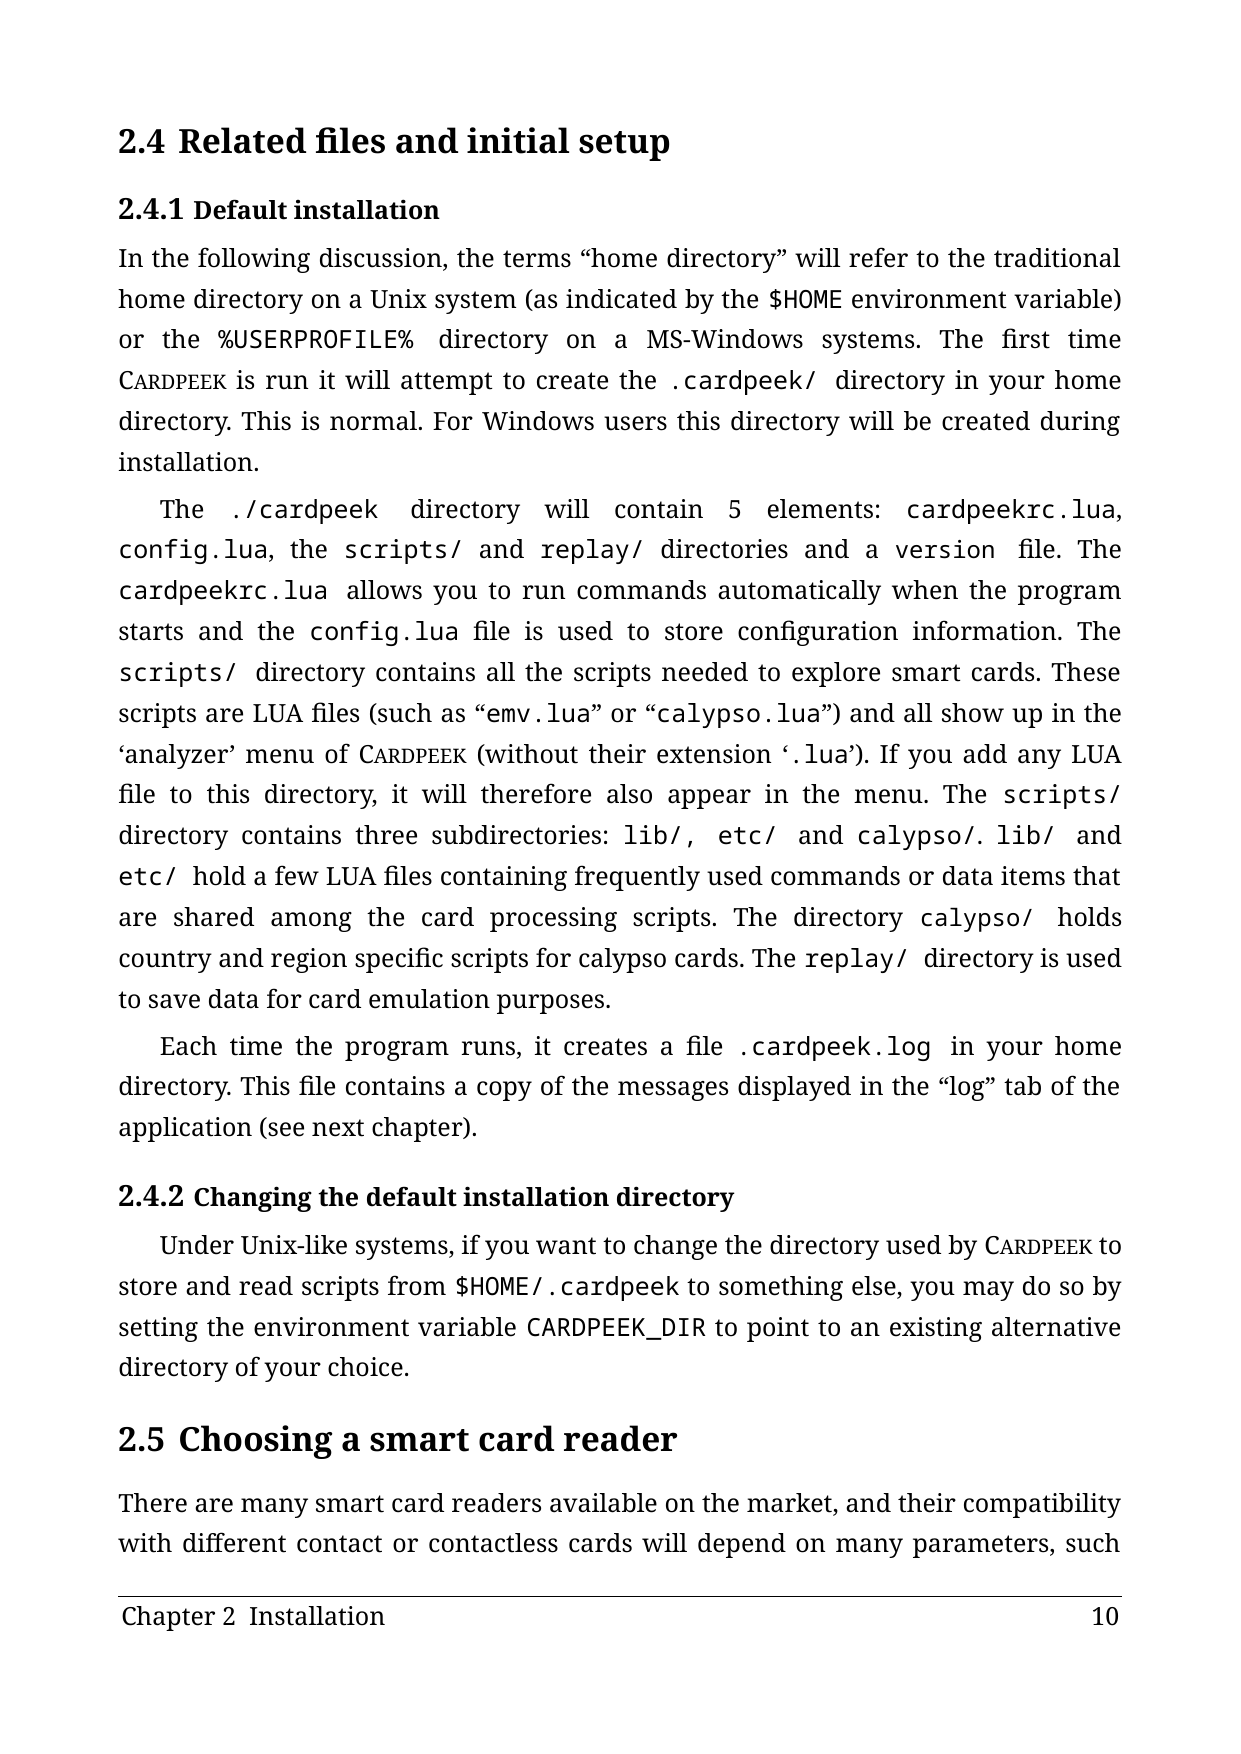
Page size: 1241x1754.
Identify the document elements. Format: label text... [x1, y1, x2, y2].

text The ./cardpeek directory will contain 5 elements: cardpeekrc.lua, config.lua, the scripts/ and replay/ directories and a version file. The cardpeekrc.lua allows you to run commands automatically when the program starts and the config.lua file is used to store configuration information. The scripts/ directory contains all the scripts needed to explore smart cards. These scripts are LUA files (such as “emv.lua” or “calypso.lua”) and all show up in the ‘analyzer’ menu of Cardpeek (without their extension ‘.lua’). If you add any LUA file to this directory, it will therefore also appear in the menu. The scripts/ directory contains three subdirectories: lib/, etc/ and calypso/. lib/ and etc/ hold a few LUA files containing frequently used commands or data items that are shared among the card processing scripts. The directory calypso/ holds country and region specific scripts for calypso cards. The replay/ directory is used to save data for card emulation purposes. [118, 491, 1122, 1015]
subtitle Related files and initial setup [118, 118, 1122, 163]
subtitle Changing the default installation directory [118, 1175, 1122, 1215]
text Each time the program runs, it creates a file .cardpeek.log in your home directory. This file contains a copy of the messages displayed in the “log” tab of the application (see next chapter). [118, 1028, 1122, 1144]
subtitle Default installation [118, 188, 1122, 228]
subtitle Choosing a smart card reader [118, 1416, 1122, 1461]
text In the following discussion, the terms “home directory” will refer to the traditional home directory on a Unix system (as indicated by the $HOME environment variable) or the %USERPROFILE% directory on a MS-Windows systems. The first time Cardpeek is run it will attempt to create the .cardpeek/ directory in your home directory. This is normal. For Windows users this directory will be created during installation. [118, 240, 1122, 479]
text Under Unix-like systems, if you want to change the directory used by Cardpeek to store and read scripts from $HOME/.cardpeek to something else, you may do so by setting the environment variable CARDPEEK_DIR to point to an existing alternative directory of your choice. [118, 1227, 1122, 1384]
text There are many smart card readers available on the market, and their compatibility with different contact or contactless cards will depend on many parameters, such [118, 1485, 1122, 1560]
